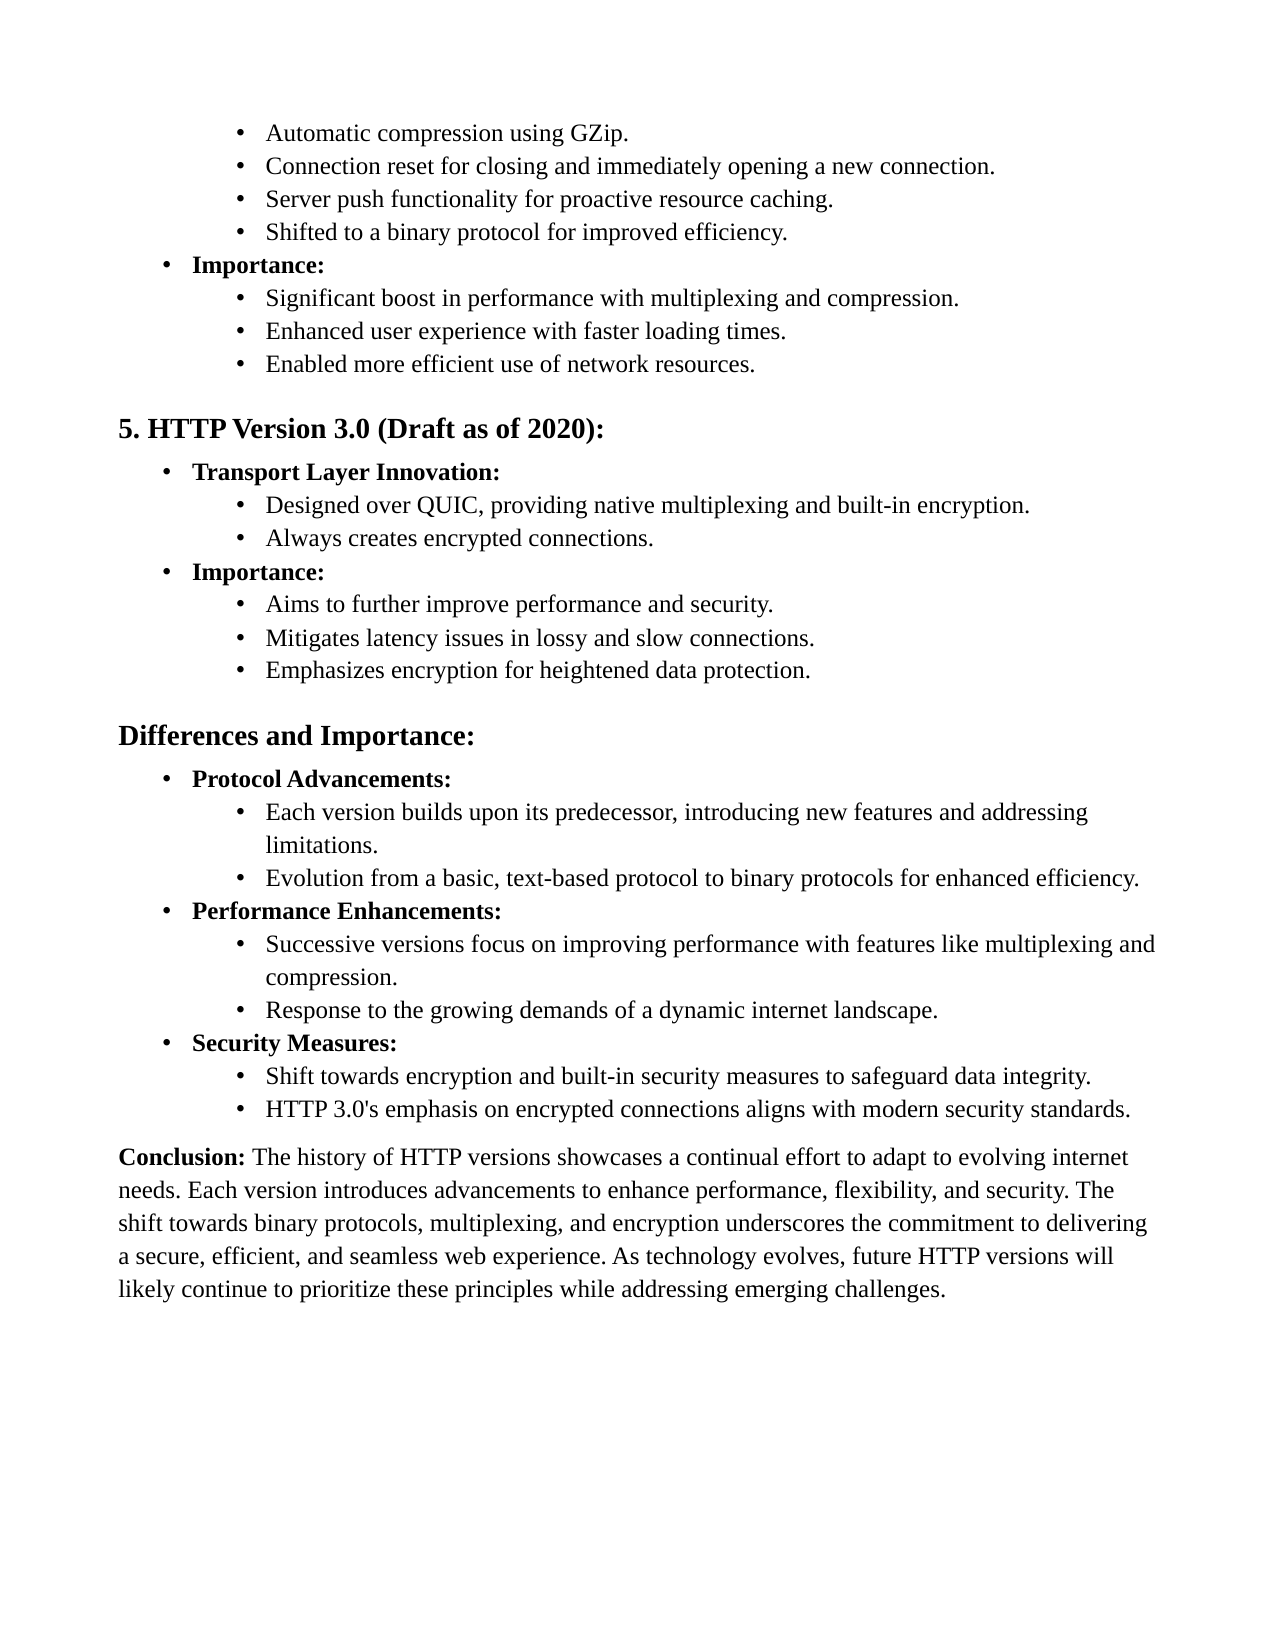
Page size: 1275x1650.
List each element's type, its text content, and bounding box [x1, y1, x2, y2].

list Emphasizes encryption for heightened data protection. [236, 656, 1157, 684]
list Enabled more efficient use of network resources. [236, 349, 1157, 378]
list Shifted to a binary protocol for improved efficiency. [236, 217, 1157, 246]
list Enhanced user experience with faster loading times. [236, 316, 1157, 345]
list Shift towards encryption and built-in security measures to safeguard data integrity. [236, 1061, 1157, 1090]
list Importance: [162, 557, 1157, 585]
list Performance Enhancements: [162, 896, 1157, 925]
list Successive versions focus on improving performance with features like multiplexing and compression. [236, 929, 1157, 991]
list Each version builds upon its predecessor, introducing new features and addressing limitations. [236, 797, 1157, 859]
list HTTP 3.0's emphasis on encrypted connections aligns with modern security standards. [236, 1094, 1157, 1123]
list Importance: [162, 250, 1157, 279]
list Mitigates latency issues in lossy and slow connections. [236, 623, 1157, 651]
list Designed over QUIC, providing native multiplexing and built-in encryption. [236, 491, 1157, 519]
list Protocol Advancements: [162, 764, 1157, 793]
list Transport Layer Innovation: [162, 457, 1157, 486]
text Conclusion: The history of HTTP versions showcases a continual effort to adapt to evolving internet needs. Each version introduces advancements to enhance performance, flexibility, and security. The shift towards binary protocols, multiplexing, and encryption underscores the commitment to delivering a secure, efficient, and seamless web experience. As technology evolves, future HTTP versions will likely continue to prioritize these principles while addressing emerging challenges. [118, 1142, 1157, 1302]
list Connection reset for closing and immediately opening a new connection. [236, 151, 1157, 180]
list Always creates encrypted connections. [236, 523, 1157, 552]
list Server push functionality for proactive resource caching. [236, 184, 1157, 213]
list Aims to further improve performance and security. [236, 589, 1157, 618]
subtitle 5. HTTP Version 3.0 (Draft as of 2020): [118, 411, 1157, 445]
list Automatic compression using GZip. [236, 118, 1157, 147]
subtitle Differences and Importance: [118, 718, 1157, 751]
list Response to the growing demands of a dynamic internet landscape. [236, 995, 1157, 1024]
list Evolution from a basic, text-based protocol to binary protocols for enhanced efficiency. [236, 863, 1157, 892]
list Significant boost in performance with multiplexing and compression. [236, 283, 1157, 312]
list Security Measures: [162, 1028, 1157, 1057]
